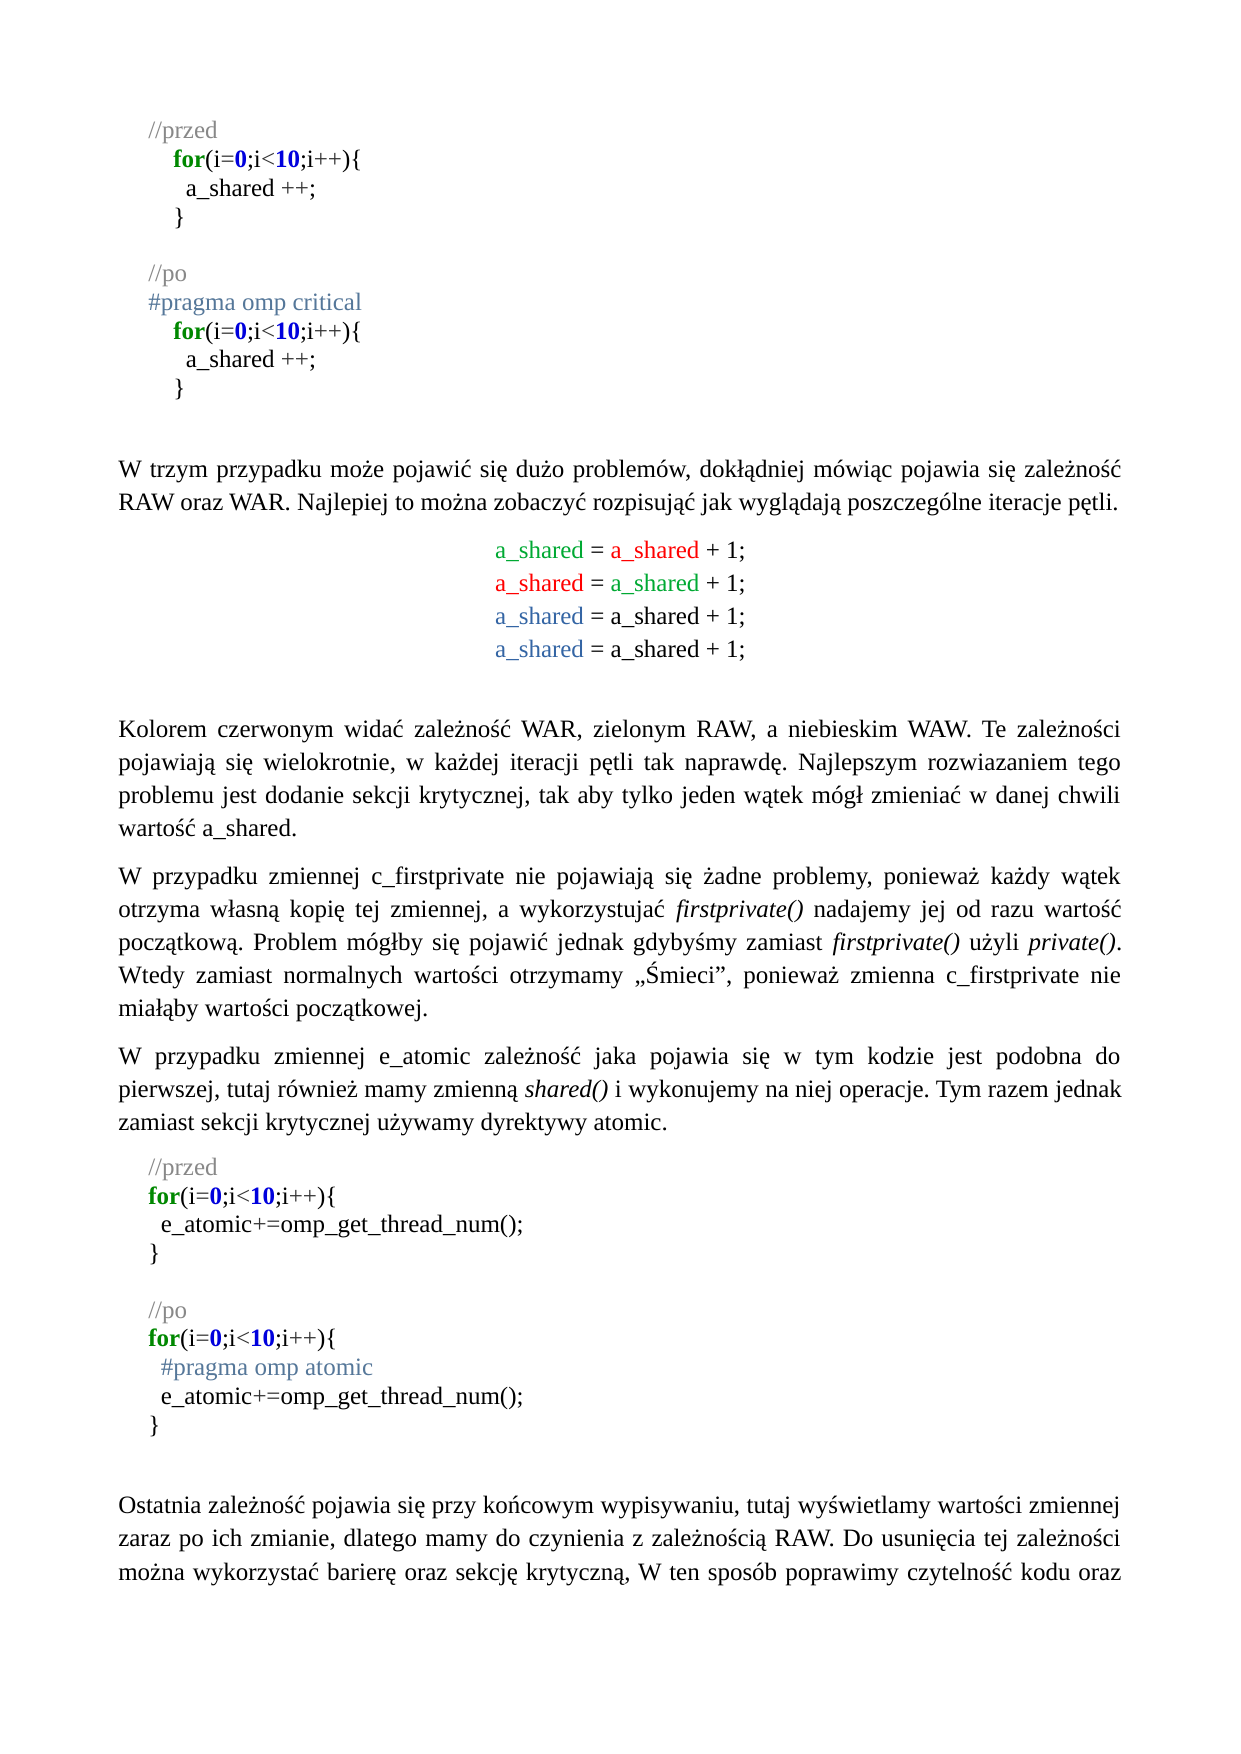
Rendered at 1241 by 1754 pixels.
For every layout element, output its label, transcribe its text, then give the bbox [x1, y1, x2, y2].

text W przypadku zmiennej e_atomic zależność jaka pojawia się w tym kodzie jest podobna do pierwszej, tutaj również mamy zmienną shared() i wykonujemy na niej operacje. Tym razem jednak zamiast sekcji krytycznej używamy dyrektywy atomic. [118, 1041, 1122, 1136]
text a_shared = a_shared + 1; a_shared = a_shared + 1; a_shared = a_shared + 1; a_shared = a_shared + 1; [118, 535, 1122, 696]
text W przypadku zmiennej c_firstprivate nie pojawiają się żadne problemy, ponieważ każdy wątek otrzyma własną kopię tej zmiennej, a wykorzystujać firstprivate() nadajemy jej od razu wartość początkową. Problem mógłby się pojawić jednak gdybyśmy zamiast firstprivate() użyli private(). Wtedy zamiast normalnych wartości otrzymamy „Śmieci”, ponieważ zmienna c_firstprivate nie miałąby wartości początkowej. [118, 861, 1122, 1022]
text W trzym przypadku może pojawić się dużo problemów, dokłądniej mówiąc pojawia się zależność RAW oraz WAR. Najlepiej to można zobaczyć rozpisująć jak wyglądają poszczególne iteracje pętli. [118, 454, 1122, 516]
text Kolorem czerwonym widać zależność WAR, zielonym RAW, a niebieskim WAW. Te zależności pojawiają się wielokrotnie, w każdej iteracji pętli tak naprawdę. Najlepszym rozwiazaniem tego problemu jest dodanie sekcji krytycznej, tak aby tylko jeden wątek mógł zmieniać w danej chwili wartość a_shared. [118, 714, 1122, 842]
text Ostatnia zależność pojawia się przy końcowym wypisywaniu, tutaj wyświetlamy wartości zmiennej zaraz po ich zmianie, dlatego mamy do czynienia z zależnością RAW. Do usunięcia tej zależności można wykorzystać barierę oraz sekcję krytyczną, W ten sposób poprawimy czytelność kodu oraz [118, 1491, 1122, 1585]
